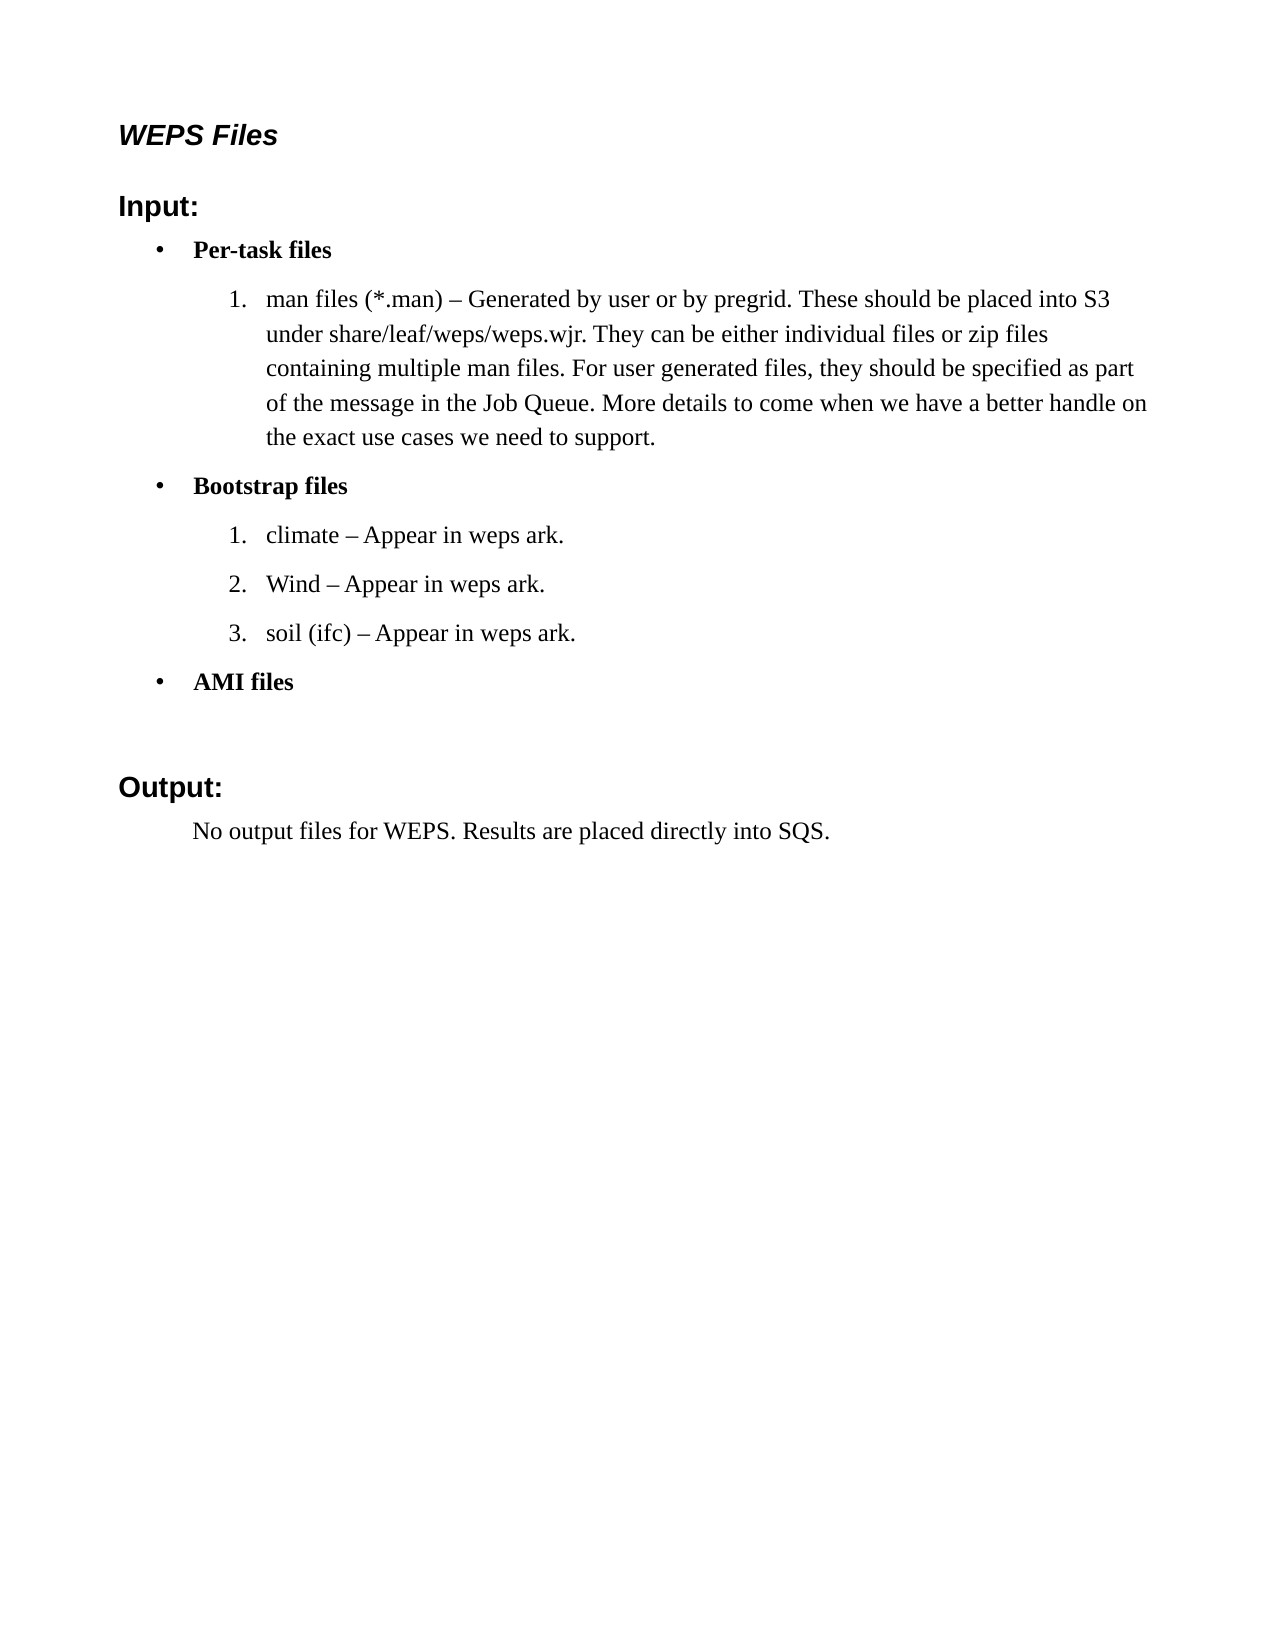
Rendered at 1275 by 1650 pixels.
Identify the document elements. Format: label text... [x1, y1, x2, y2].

list climate – Appear in weps ark. [228, 520, 1157, 549]
list Per-task files [156, 235, 1157, 264]
subtitle Input: [118, 189, 1157, 223]
list man files (*.man) – Generated by user or by pregrid. These should be placed into S3 under share/leaf/weps/weps.wjr. They can be either individual files or zip files containing multiple man files. For user generated files, they should be specified as part of the message in the Job Queue. More details to come when we have a better handle on the exact use cases we need to support. [228, 284, 1157, 451]
subtitle WEPS Files [118, 118, 1157, 152]
text No output files for WEPS. Results are placed directly into SQS. [118, 816, 1157, 845]
list soil (ifc) – Appear in weps ark. [228, 618, 1157, 647]
subtitle Output: [118, 770, 1157, 804]
list Bootstrap files [156, 471, 1157, 500]
list AMI files [156, 667, 1157, 696]
list Wind – Appear in weps ark. [228, 569, 1157, 598]
